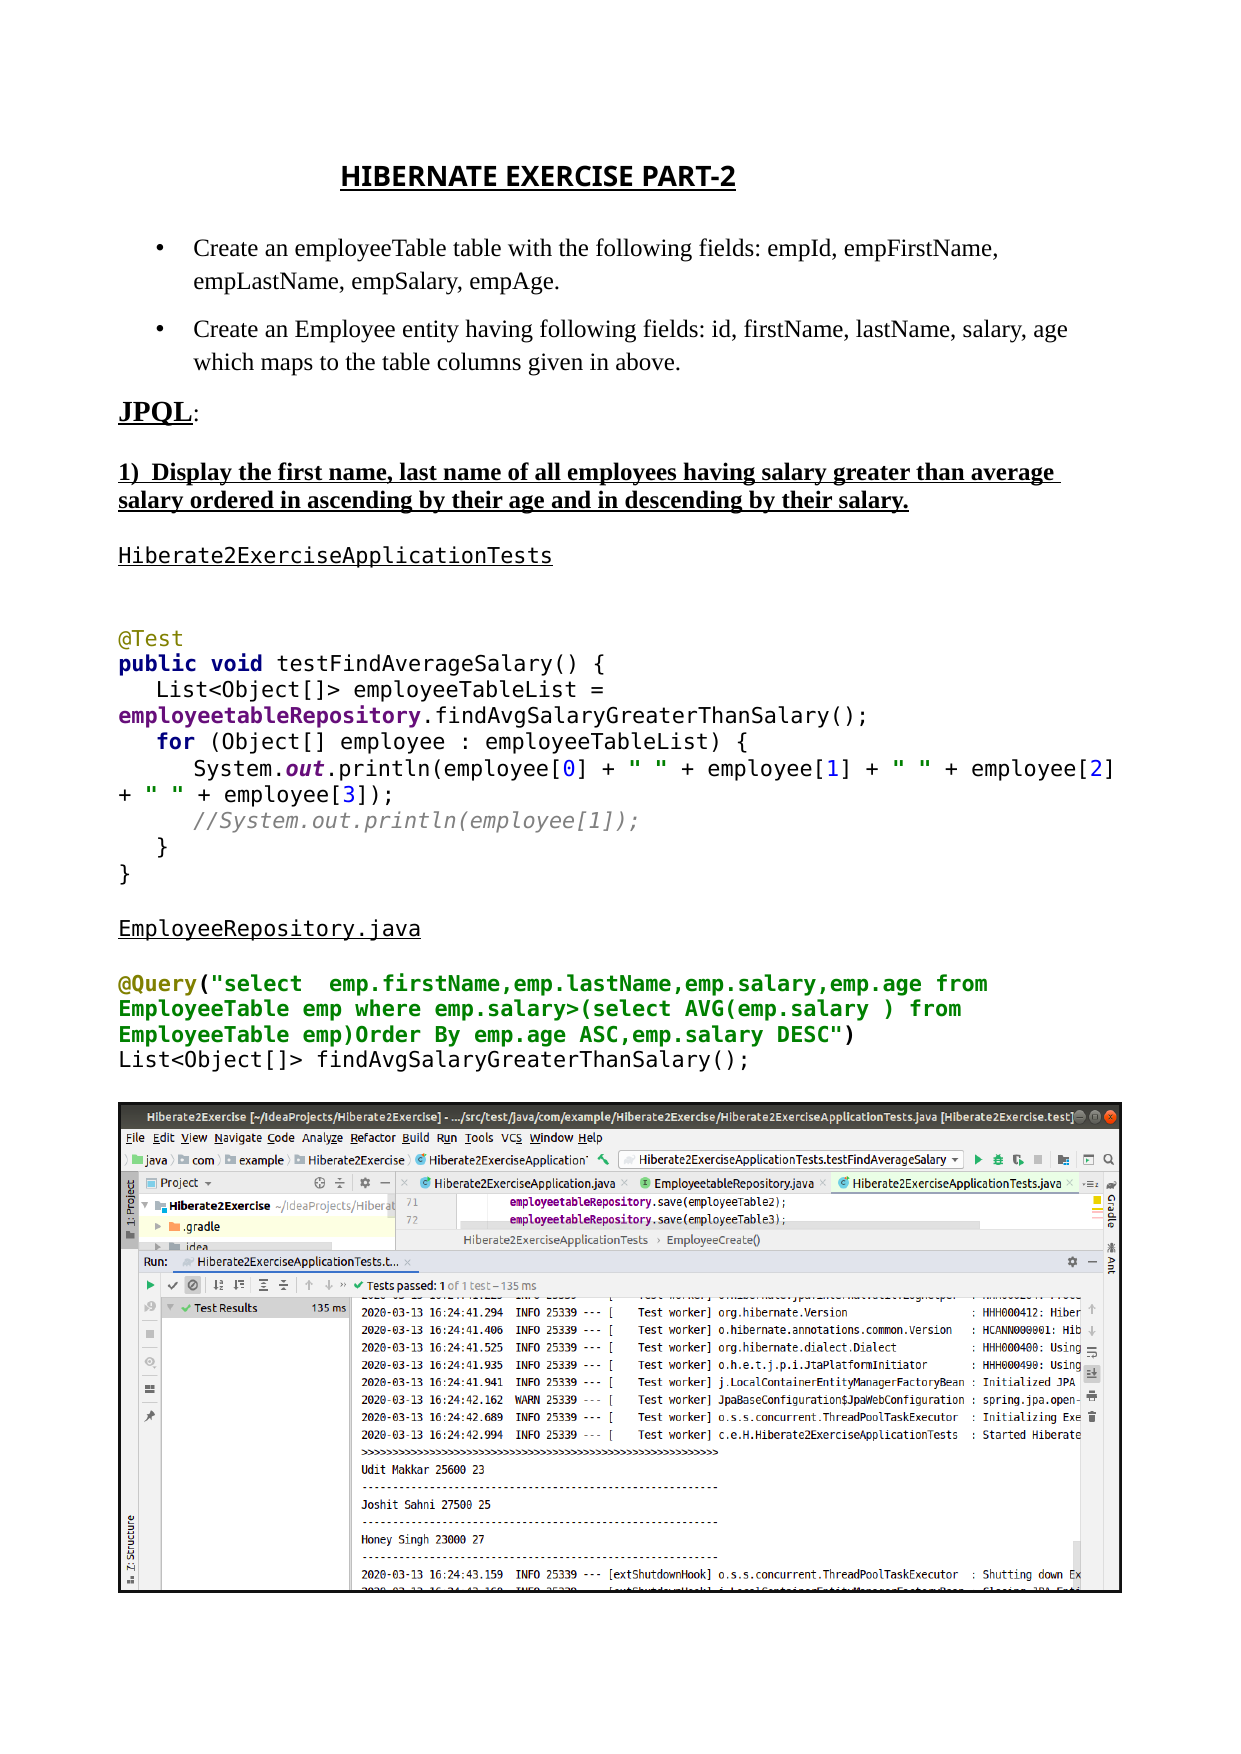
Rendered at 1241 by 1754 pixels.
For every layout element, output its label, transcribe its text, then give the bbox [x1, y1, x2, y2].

text HIBERNATE EXERCISE PART-2 [118, 156, 1122, 195]
text List<Object[]> findAvgSalaryGreaterThanSalary(); [118, 1047, 1122, 1073]
text } [118, 861, 1122, 886]
list Create an employeeTable table with the following fields: empId, empFirstName, empLastName, empSalary, empAge. [156, 233, 1122, 295]
text JPQL: [118, 394, 1122, 428]
list Create an Employee entity having following fields: id, firstName, lastName, salary, age which maps to the table columns given in above. [156, 314, 1122, 376]
text Hiberate2ExerciseApplicationTests [118, 543, 1122, 568]
text 1) Display the first name, last name of all employees having salary greater than average salary ordered in ascending by their age and in descending by their salary. [118, 457, 1122, 514]
text EmployeeRepository.java [118, 916, 1122, 941]
text List<Object[]> employeeTableList = employeetableRepository.findAvgSalaryGreaterThanSalary(); [118, 677, 1122, 729]
text public void testFindAverageSalary() { [118, 651, 1122, 677]
text @Query("select emp.firstName,emp.lastName,emp.salary,emp.age from EmployeeTable emp where emp.salary>(select AVG(emp.salary ) from EmployeeTable emp)Order By emp.age ASC,emp.salary DESC") [118, 971, 1122, 1047]
text } [118, 834, 1122, 861]
picture [121, 1105, 1120, 1590]
text //System.out.println(employee[1]); [118, 808, 1122, 834]
text for (Object[] employee : employeeTableList) { [118, 729, 1122, 756]
text @Test [118, 626, 1122, 651]
text System.out.println(employee[0] + " " + employee[1] + " " + employee[2] + " " + employee[3]); [118, 756, 1122, 808]
